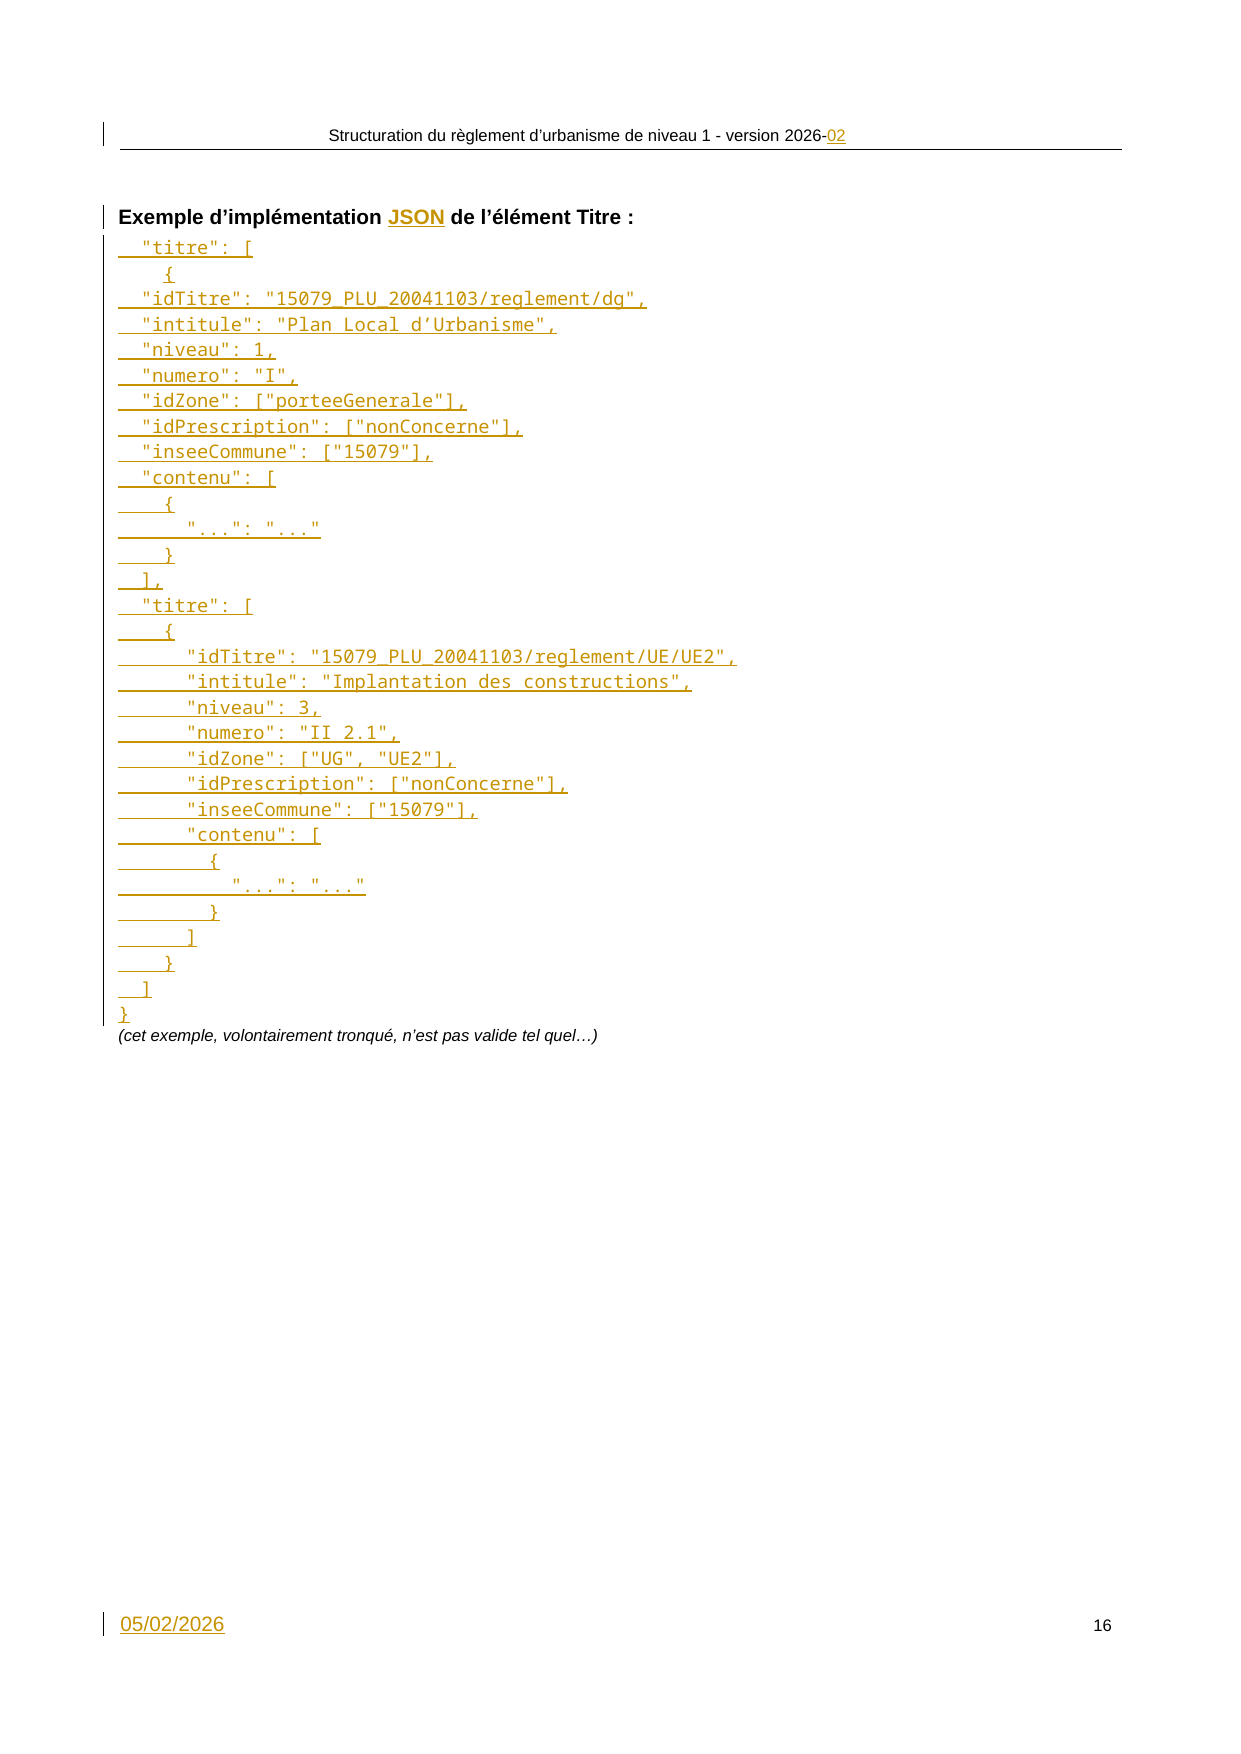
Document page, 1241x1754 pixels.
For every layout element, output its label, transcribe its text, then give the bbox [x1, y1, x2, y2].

text "idZone": ["porteeGenerale"], [118, 388, 1116, 413]
text "contenu": [ [118, 822, 1116, 847]
text "...": "..." [118, 515, 1116, 541]
text } [118, 898, 1116, 924]
text "numero": "II 2.1", [118, 719, 1116, 745]
text "intitule": "Implantation des constructions", [118, 668, 1116, 694]
text "inseeCommune": ["15079"], [118, 796, 1116, 822]
text "idPrescription": ["nonConcerne"], [118, 413, 1116, 439]
text { [118, 847, 1116, 873]
text "contenu": [ [118, 464, 1116, 490]
text (cet exemple, volontairement tronqué, n’est pas valide tel quel…) [118, 1026, 1122, 1045]
text } [118, 541, 1116, 566]
text "idPrescription": ["nonConcerne"], [118, 771, 1116, 796]
text { [118, 260, 1116, 286]
text "inseeCommune": ["15079"], [118, 439, 1116, 464]
text "intitule": "Plan Local d’Urbanisme", [118, 311, 1116, 337]
text "...": "..." [118, 873, 1116, 898]
text Exemple d’implémentation JSON de l’élément Titre : [118, 205, 1122, 229]
text "niveau": 1, [118, 337, 1116, 362]
text } [118, 1000, 1122, 1026]
text "idTitre": "15079_PLU_20041103/reglement/UE/UE2", [118, 643, 1116, 668]
text "idZone": ["UG", "UE2"], [118, 745, 1116, 771]
text ], [118, 566, 1116, 592]
text "idTitre": "15079_PLU_20041103/reglement/dg", [118, 286, 1116, 311]
text "titre": [ [118, 592, 1116, 617]
text ] [118, 975, 1116, 1000]
text "titre": [ [118, 235, 1116, 260]
text } [118, 949, 1116, 975]
text { [118, 617, 1116, 643]
text "niveau": 3, [118, 694, 1116, 719]
text "numero": "I", [118, 362, 1116, 388]
text ] [118, 924, 1116, 949]
text { [118, 490, 1116, 515]
